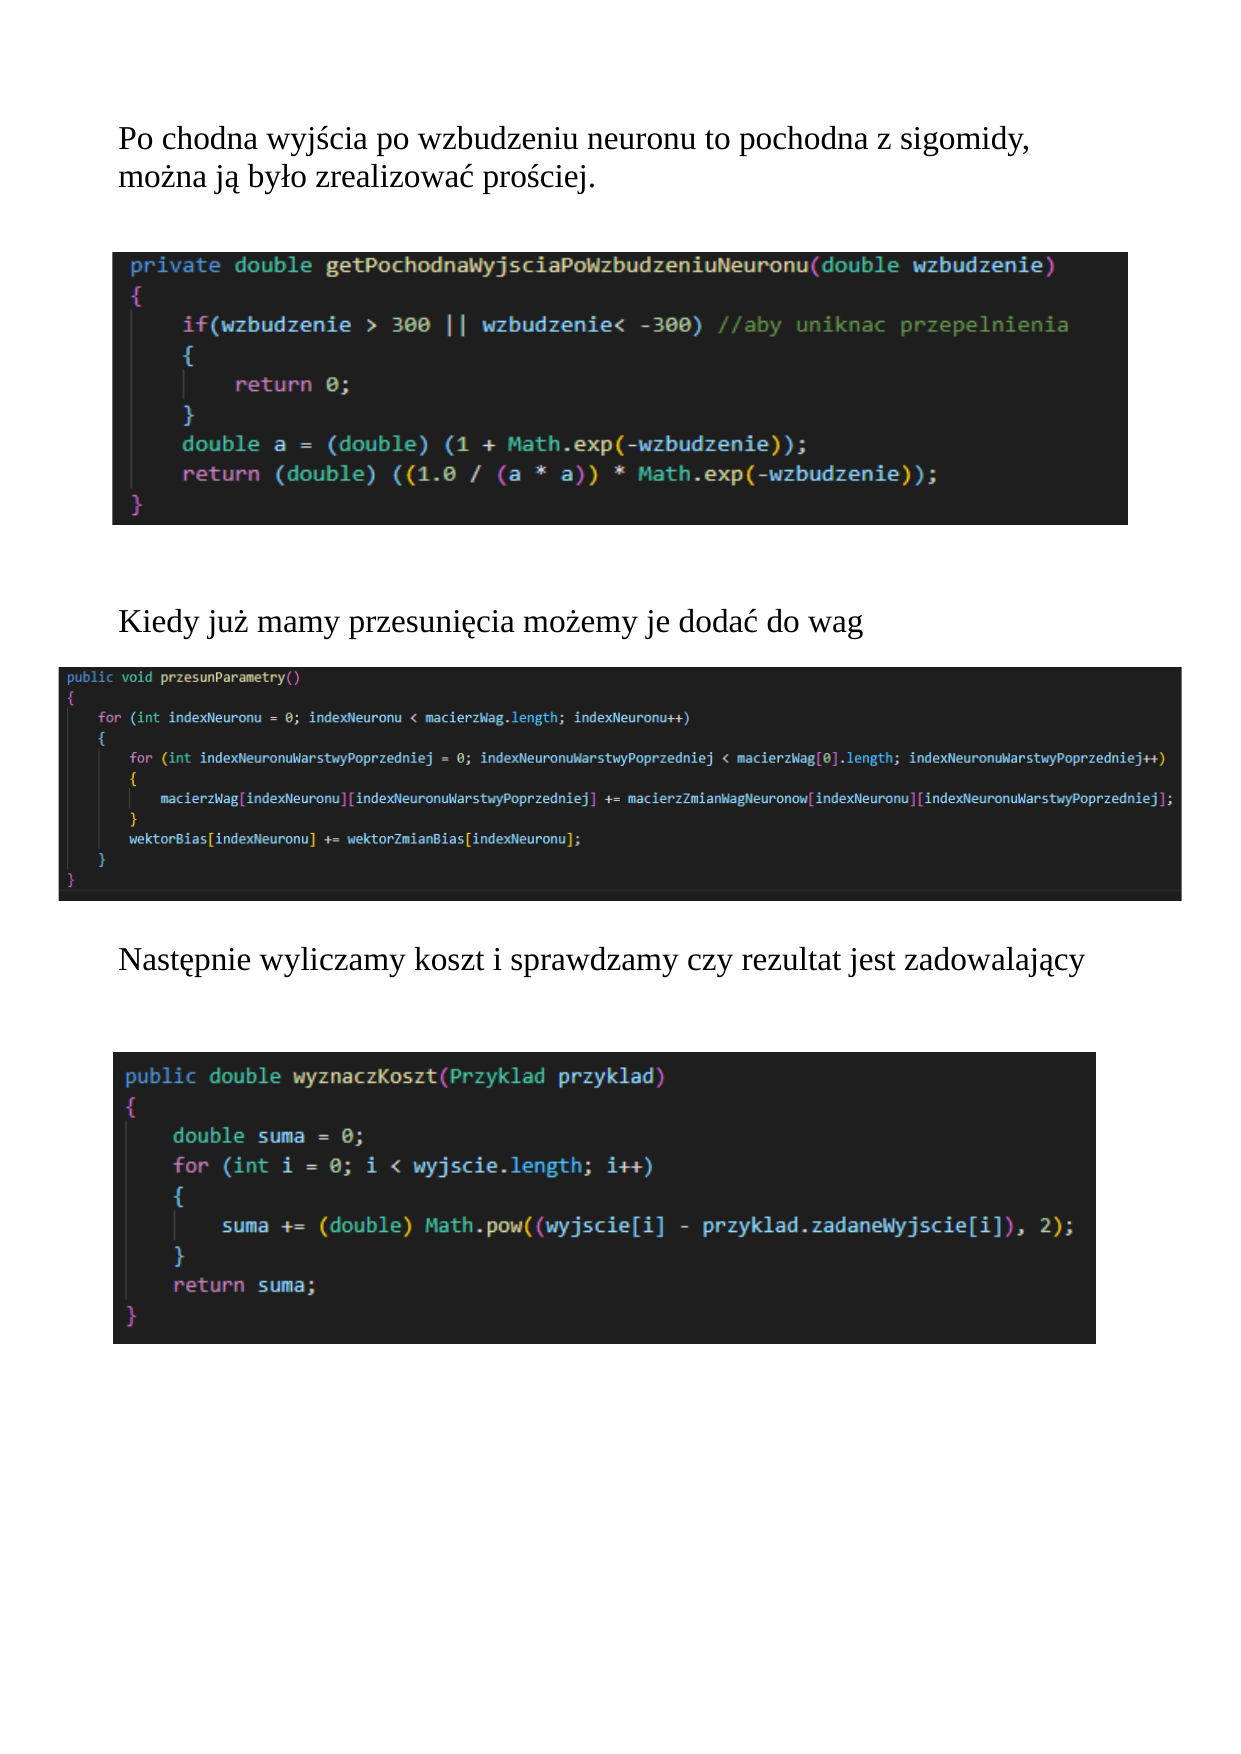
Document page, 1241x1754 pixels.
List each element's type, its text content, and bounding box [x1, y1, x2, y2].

picture [58, 667, 1182, 901]
text Kiedy już mamy przesunięcia możemy je dodać do wag [118, 525, 1122, 667]
text Następnie wyliczamy koszt i sprawdzamy czy rezultat jest zadowalający [118, 901, 1122, 1044]
picture [112, 252, 1128, 525]
picture [113, 1052, 1096, 1344]
text Po chodna wyjścia po wzbudzeniu neuronu to pochodna z sigomidy, można ją było zrealizować prościej. [118, 118, 1122, 195]
